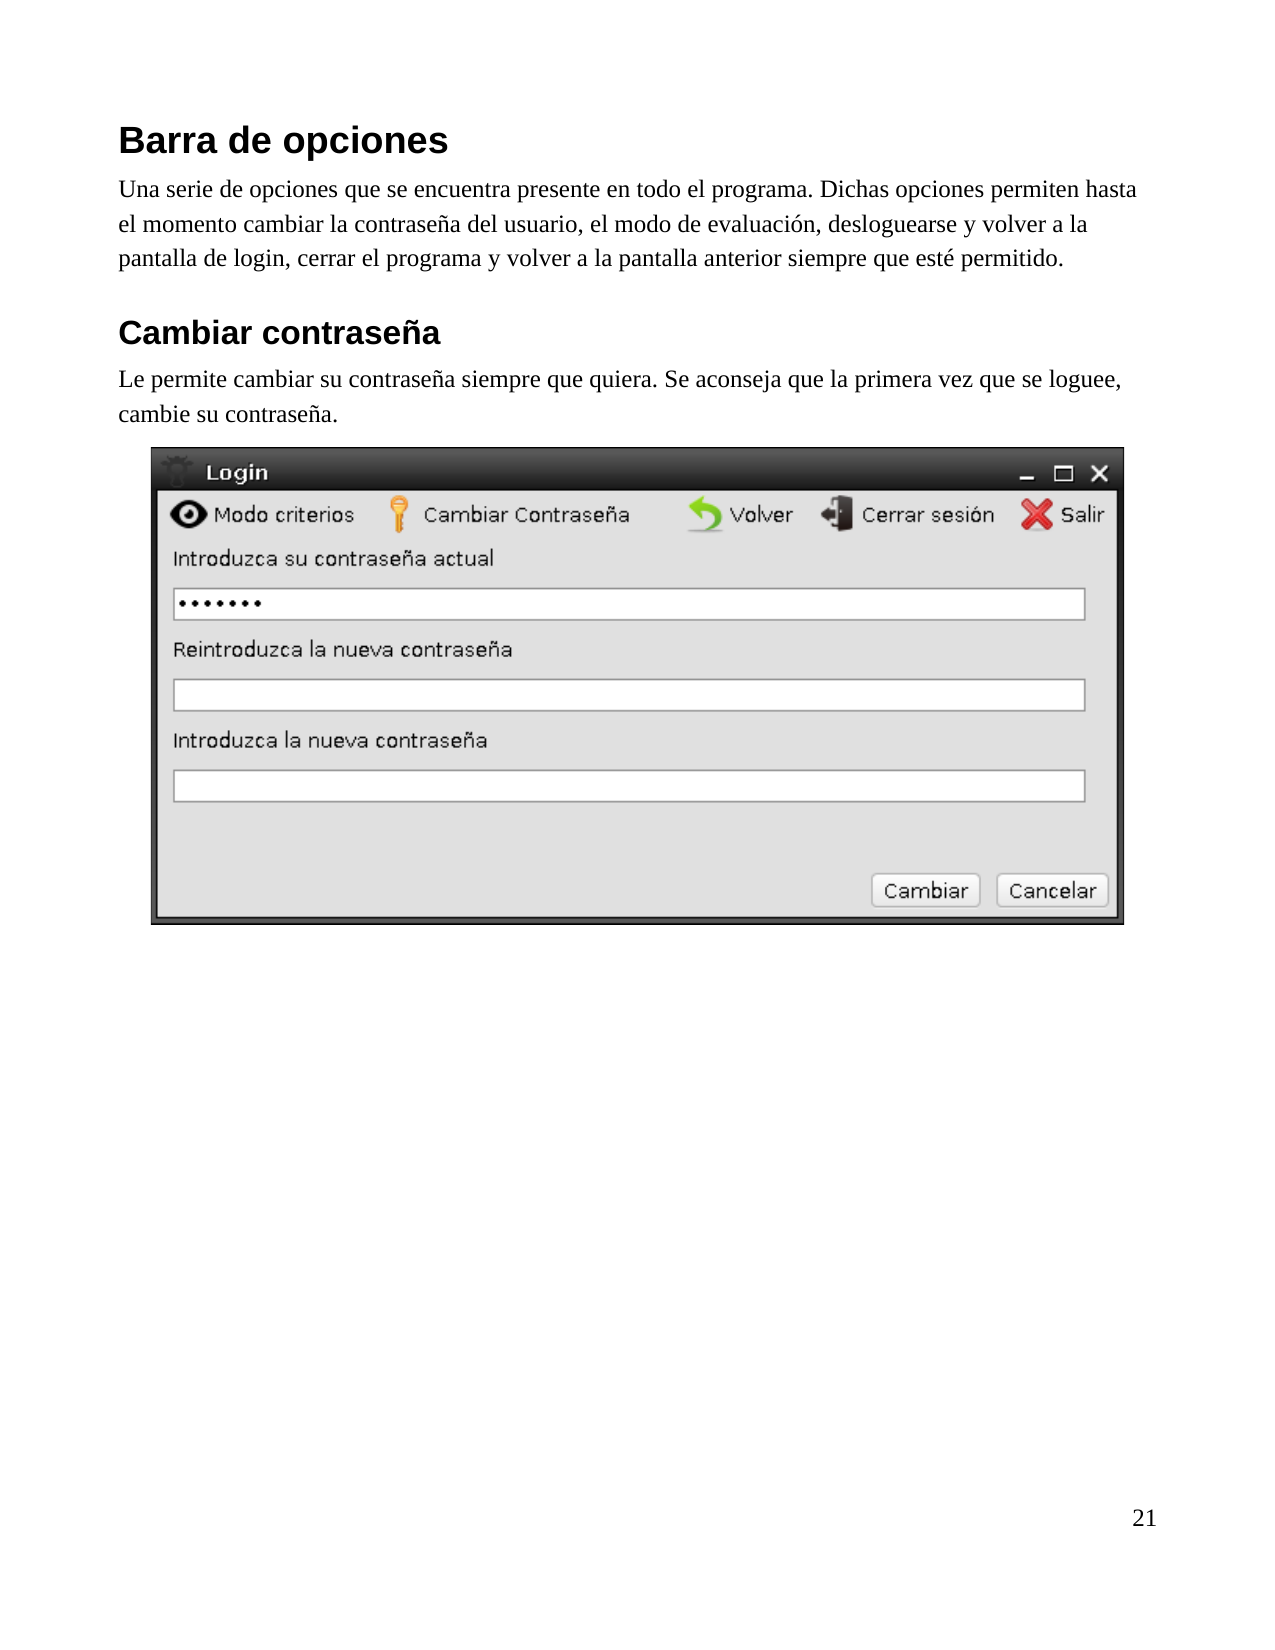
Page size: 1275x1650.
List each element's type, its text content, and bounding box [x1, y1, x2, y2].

subtitle Barra de opciones [118, 118, 1157, 162]
picture [150, 447, 1125, 925]
text Le permite cambiar su contraseña siempre que quiera. Se aconseja que la primera vez que se loguee, cambie su contraseña. [118, 364, 1157, 427]
subtitle Cambiar contraseña [118, 313, 1157, 352]
text Una serie de opciones que se encuentra presente en todo el programa. Dichas opciones permiten hasta el momento cambiar la contraseña del usuario, el modo de evaluación, desloguearse y volver a la pantalla de login, cerrar el programa y volver a la pantalla anterior siempre que esté permitido. [118, 174, 1157, 272]
